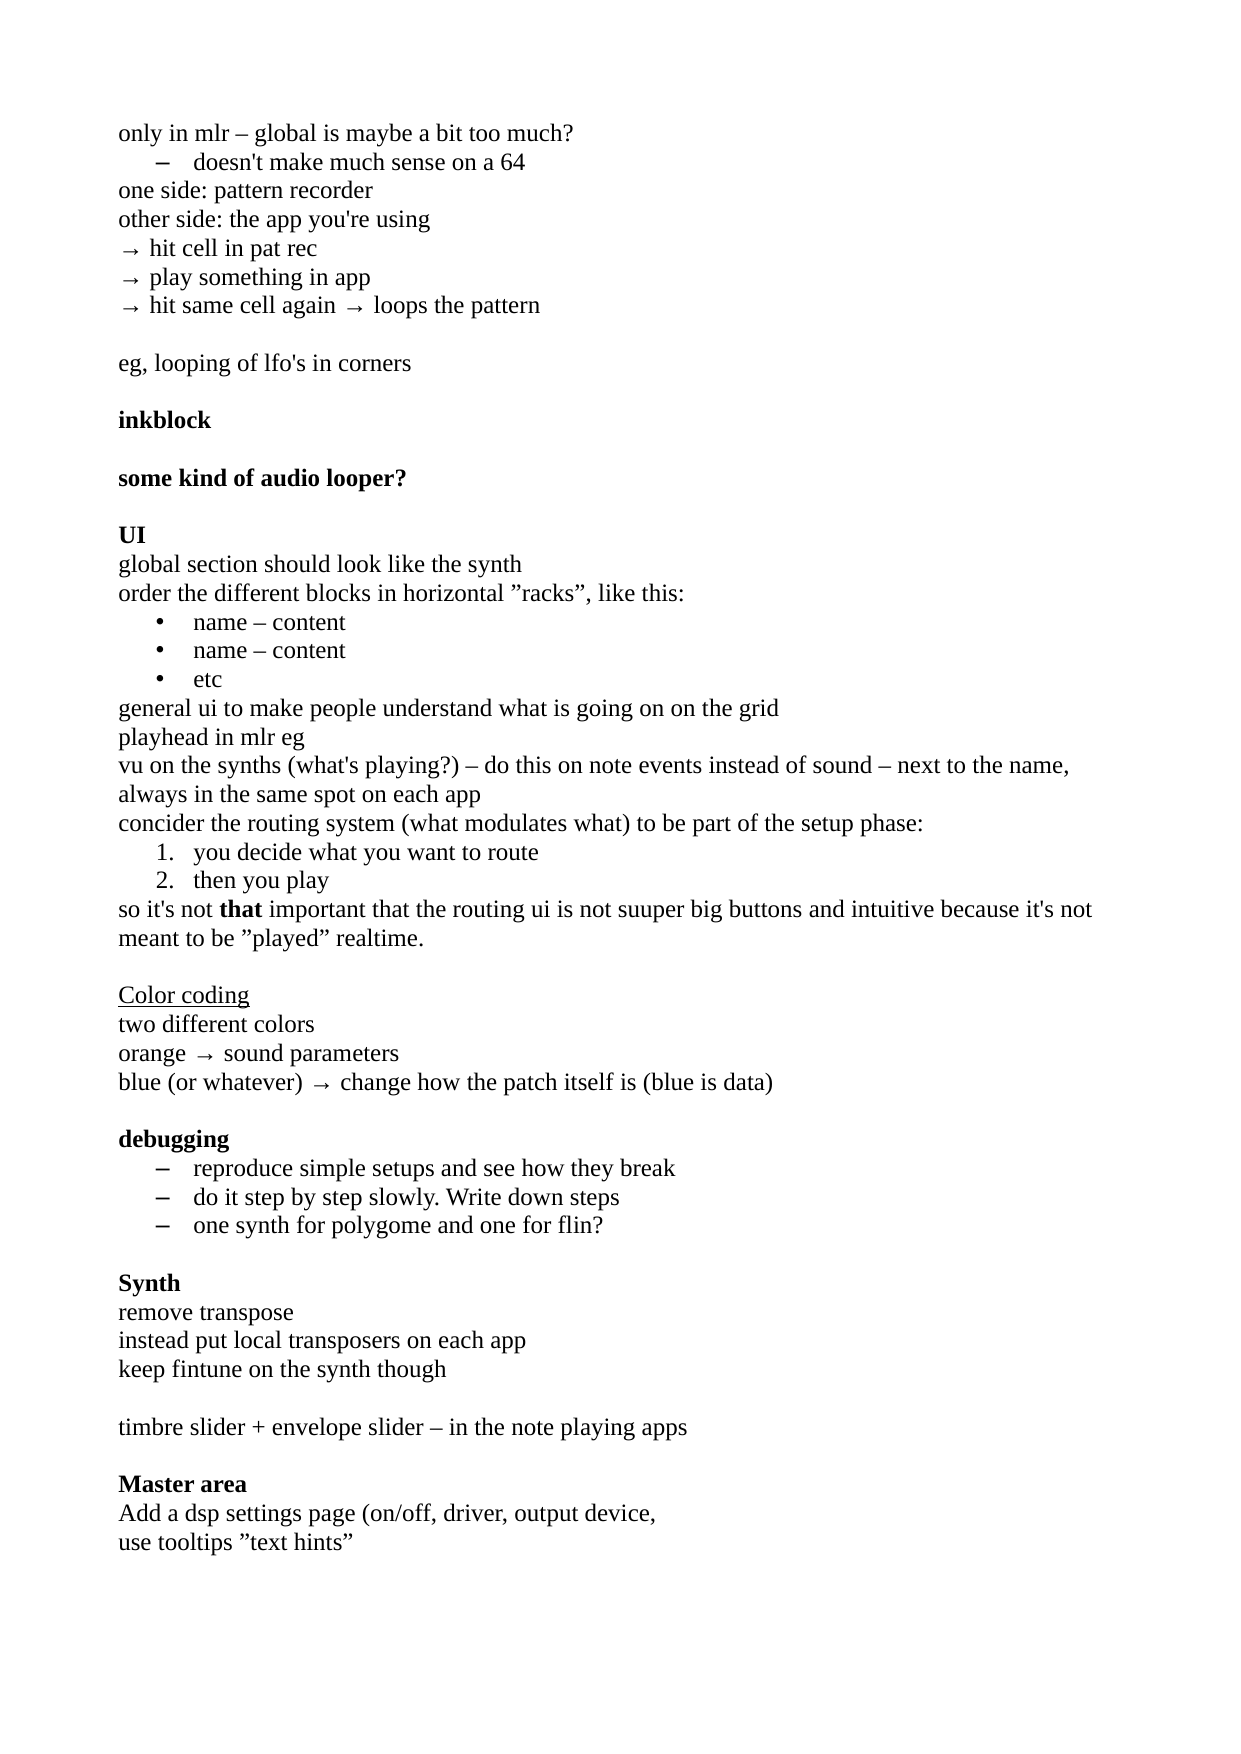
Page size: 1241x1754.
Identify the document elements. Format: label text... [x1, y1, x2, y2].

text blue (or whatever) → change how the patch itself is (blue is data) [118, 1067, 1122, 1096]
text concider the routing system (what modulates what) to be part of the setup phase: [118, 808, 1122, 837]
text timbre slider + envelope slider – in the note playing apps [118, 1412, 1122, 1441]
text UI [118, 521, 1122, 549]
text two different colors [118, 1009, 1122, 1038]
list one synth for polygome and one for flin? [156, 1211, 1122, 1239]
text → hit cell in pat rec [118, 233, 1122, 262]
text debugging [118, 1124, 1122, 1153]
text general ui to make people understand what is going on on the grid [118, 693, 1122, 722]
text → hit same cell again → loops the pattern [118, 291, 1122, 319]
text one side: pattern recorder [118, 176, 1122, 204]
list you decide what you want to route [156, 837, 1122, 866]
text vu on the synths (what's playing?) – do this on note events instead of sound – next to the name, always in the same spot on each app [118, 751, 1122, 808]
list name – content [156, 636, 1122, 664]
text order the different blocks in horizontal ”racks”, like this: [118, 578, 1122, 607]
text Synth [118, 1268, 1122, 1297]
list name – content [156, 607, 1122, 636]
text so it's not that important that the routing ui is not suuper big buttons and intuitive because it's not meant to be ”played” realtime. [118, 894, 1122, 952]
text Color coding [118, 981, 1122, 1009]
text keep fintune on the synth though [118, 1354, 1122, 1383]
text Master area [118, 1469, 1122, 1498]
text only in mlr – global is maybe a bit too much? [118, 118, 1122, 147]
text some kind of audio looper? [118, 463, 1122, 492]
text use tooltips ”text hints” [118, 1527, 1122, 1556]
list reproduce simple setups and see how they break [156, 1153, 1122, 1182]
text Add a dsp settings page (on/off, driver, output device, [118, 1498, 1122, 1527]
text → play something in app [118, 262, 1122, 291]
text instead put local transposers on each app [118, 1326, 1122, 1354]
text playhead in mlr eg [118, 722, 1122, 751]
list do it step by step slowly. Write down steps [156, 1182, 1122, 1211]
text eg, looping of lfo's in corners [118, 348, 1122, 377]
text orange → sound parameters [118, 1038, 1122, 1067]
list doesn't make much sense on a 64 [156, 147, 1122, 176]
text remove transpose [118, 1297, 1122, 1326]
list etc [156, 664, 1122, 693]
list then you play [156, 866, 1122, 894]
text global section should look like the synth [118, 549, 1122, 578]
text inkblock [118, 406, 1122, 434]
text other side: the app you're using [118, 204, 1122, 233]
